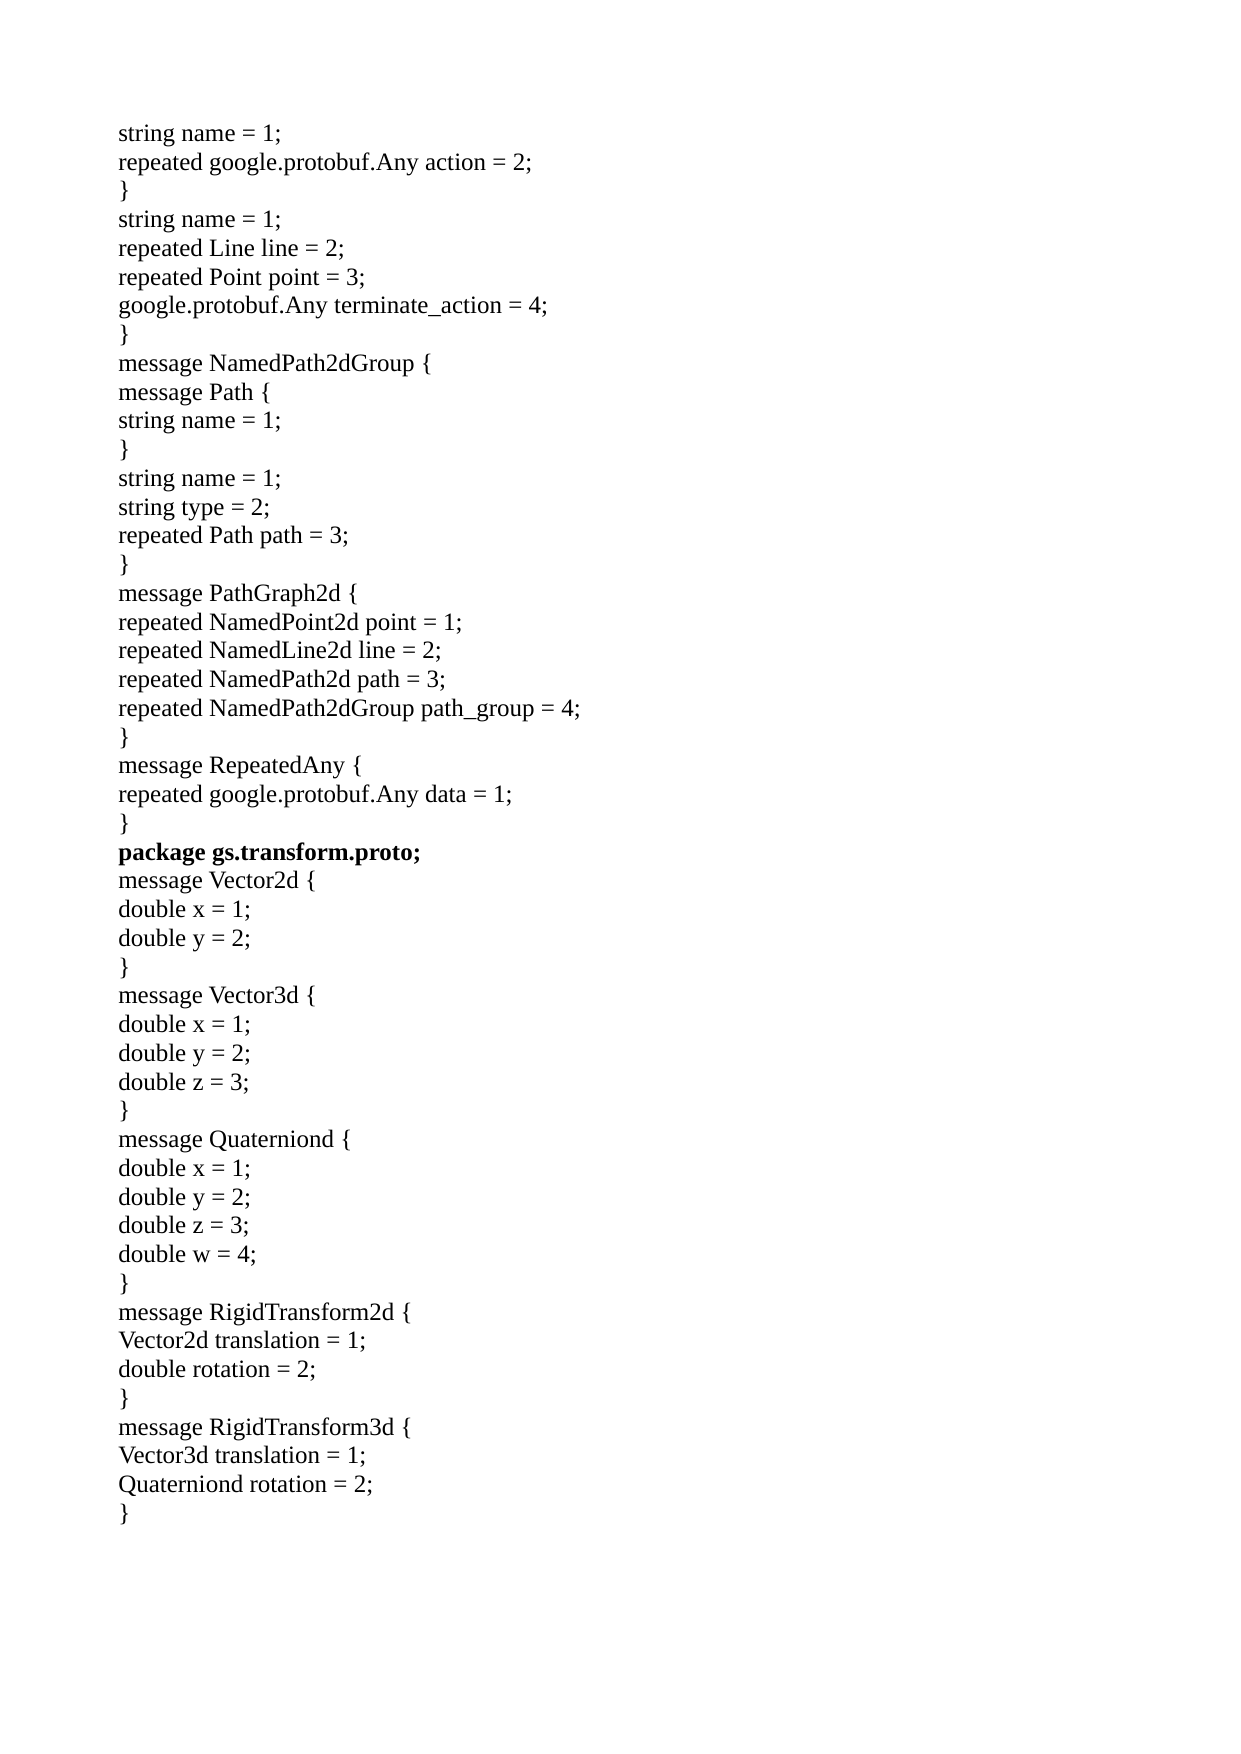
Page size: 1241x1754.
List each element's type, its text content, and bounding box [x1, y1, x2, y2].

text double y = 2; [118, 1038, 1122, 1067]
text package gs.transform.proto; [118, 837, 1122, 866]
text double rotation = 2; [118, 1354, 1122, 1383]
text } [118, 1383, 1122, 1412]
text } [118, 176, 1122, 204]
text message Vector3d { [118, 981, 1122, 1009]
text double w = 4; [118, 1239, 1122, 1268]
text message Vector2d { [118, 866, 1122, 894]
text repeated google.protobuf.Any action = 2; [118, 147, 1122, 176]
text double x = 1; [118, 1009, 1122, 1038]
text string type = 2; [118, 492, 1122, 521]
text } [118, 1268, 1122, 1297]
text } [118, 434, 1122, 463]
text double y = 2; [118, 923, 1122, 952]
text } [118, 952, 1122, 981]
text repeated Path path = 3; [118, 521, 1122, 549]
text string name = 1; [118, 406, 1122, 434]
text repeated NamedPoint2d point = 1; [118, 607, 1122, 636]
text } [118, 1096, 1122, 1124]
text repeated Line line = 2; [118, 233, 1122, 262]
text repeated NamedLine2d line = 2; [118, 636, 1122, 664]
text google.protobuf.Any terminate_action = 4; [118, 291, 1122, 319]
text double z = 3; [118, 1211, 1122, 1239]
text Quaterniond rotation = 2; [118, 1469, 1122, 1498]
text string name = 1; [118, 463, 1122, 492]
text repeated google.protobuf.Any data = 1; [118, 779, 1122, 808]
text message PathGraph2d { [118, 578, 1122, 607]
text } [118, 549, 1122, 578]
text } [118, 319, 1122, 348]
text double y = 2; [118, 1182, 1122, 1211]
text message Path { [118, 377, 1122, 406]
text double x = 1; [118, 1153, 1122, 1182]
text message RepeatedAny { [118, 751, 1122, 779]
text string name = 1; [118, 204, 1122, 233]
text double z = 3; [118, 1067, 1122, 1096]
text Vector2d translation = 1; [118, 1326, 1122, 1354]
text } [118, 808, 1122, 837]
text message NamedPath2dGroup { [118, 348, 1122, 377]
text message RigidTransform3d { [118, 1412, 1122, 1441]
text Vector3d translation = 1; [118, 1441, 1122, 1469]
text } [118, 1498, 1122, 1527]
text message RigidTransform2d { [118, 1297, 1122, 1326]
text message Quaterniond { [118, 1124, 1122, 1153]
text string name = 1; [118, 118, 1122, 147]
text repeated NamedPath2d path = 3; [118, 664, 1122, 693]
text repeated Point point = 3; [118, 262, 1122, 291]
text double x = 1; [118, 894, 1122, 923]
text repeated NamedPath2dGroup path_group = 4; [118, 693, 1122, 722]
text } [118, 722, 1122, 751]
